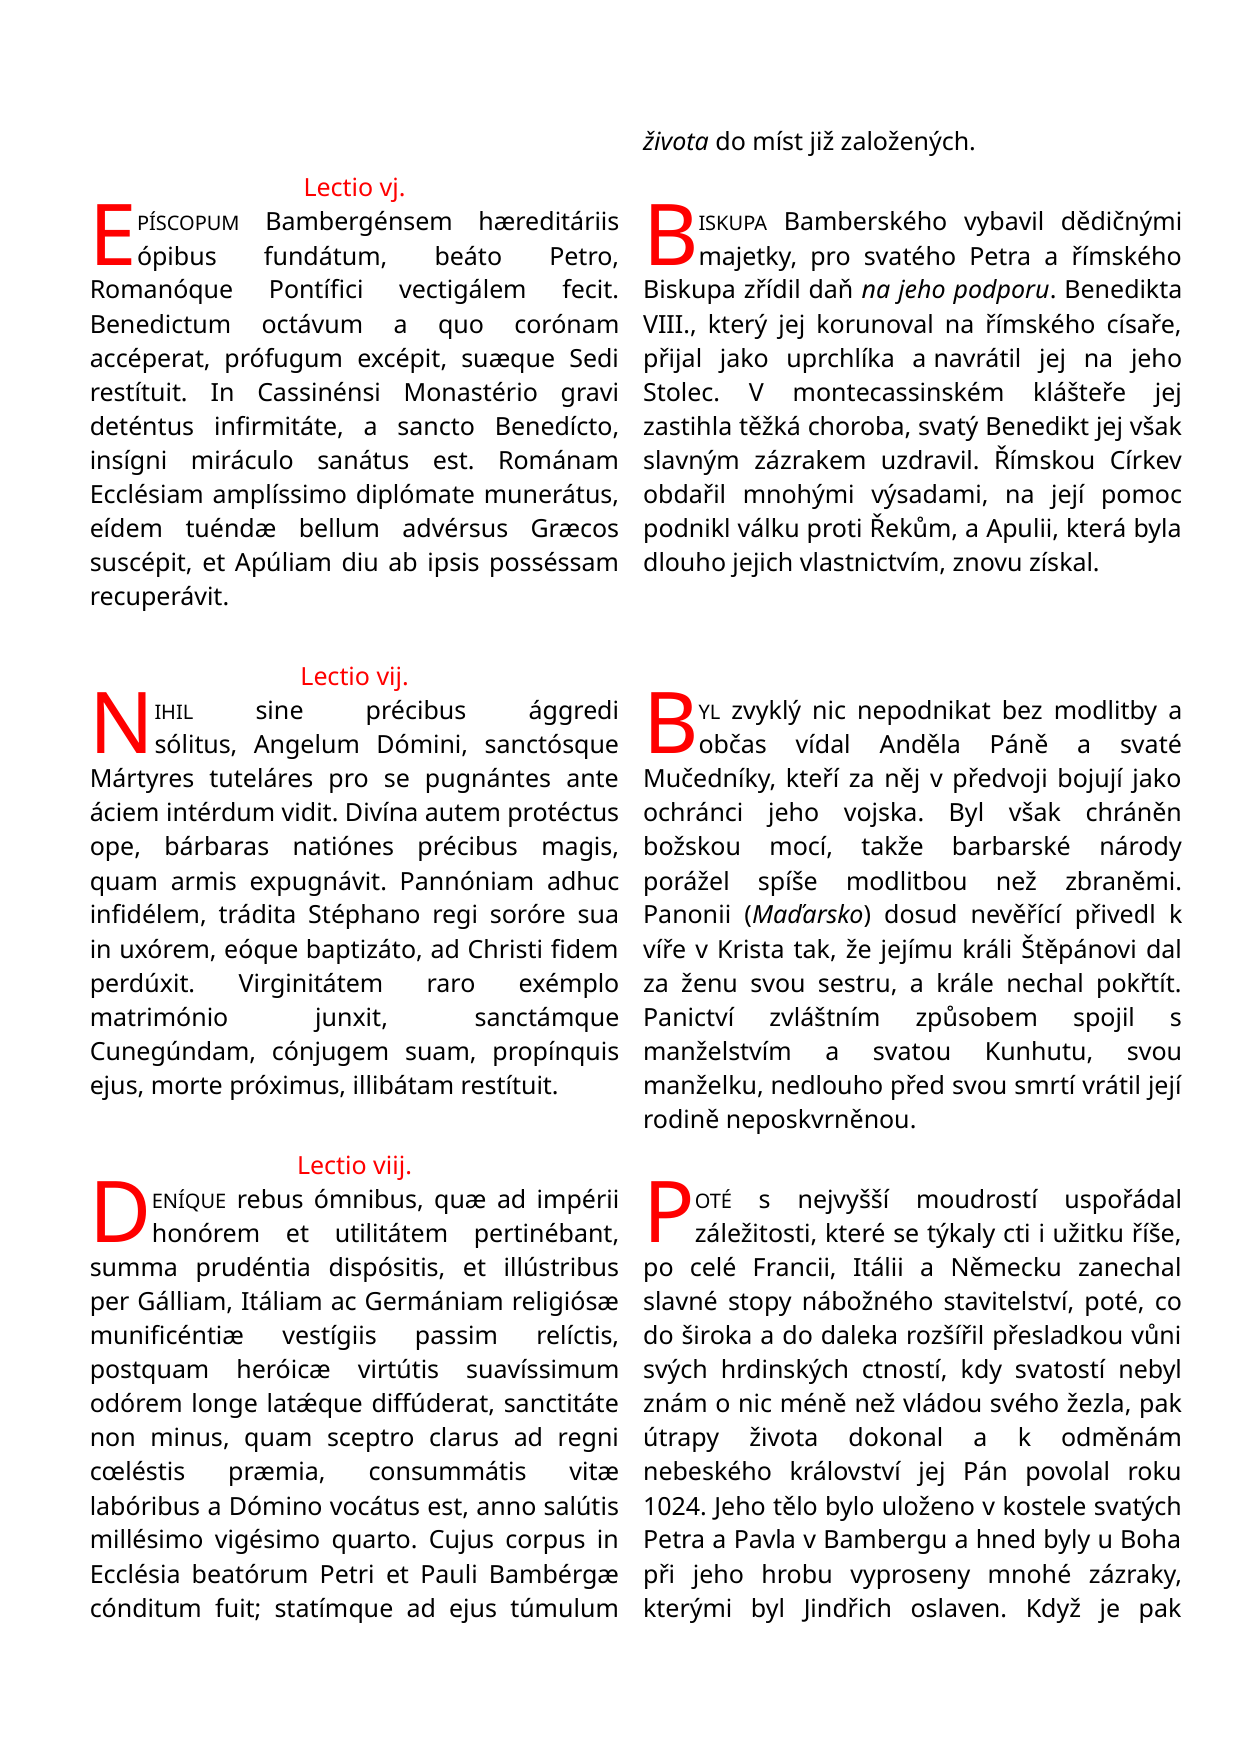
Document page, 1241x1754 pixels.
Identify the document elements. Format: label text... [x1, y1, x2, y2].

table_cell života do míst již založených. [631, 118, 1194, 164]
table_cell Lectio vij. Nihil sine précibus ággredi sólitus‚ Angelum Dómini, sanctósque Mártyres tuteláres pro se pugnántes ante áciem intérdum vidit. Divína autem protéctus ope, bárbaras natiónes précibus magis, quam armis expugnávit. Pannóniam adhuc infidélem, trádita Stéphano regi soróre sua in uxórem, eóque baptizáto, ad Christi fidem perdúxit. Virginitátem raro exémplo matrimónio junxit, sanctámque Cunegúndam, cónjugem suam, propínquis ejus, morte próximus, illibátam restítuit. [78, 653, 631, 1142]
table_cell Biskupa Bamberského vybavil dědičnými majetky, pro svatého Petra a římského Biskupa zřídil daň na jeho podporu. Benedikta VIII., který jej korunoval na římského císaře, přijal jako uprchlíka a navrátil jej na jeho Stolec. V montecassinském klášteře jej zastihla těžká choroba, svatý Benedikt jej však slavným zázrakem uzdravil. Římskou Církev obdařil mnohými výsadami, na její pomoc podnikl válku proti Řekům, a Apulii, která byla dlouho jejich vlastnictvím, znovu získal. [631, 164, 1194, 653]
table_cell Poté s nejvyšší moudrostí uspořádal záležitosti, které se týkaly cti i užitku říše, po celé Francii, Itálii a Německu zanechal slavné stopy nábožného stavitelství, poté, co do široka a do daleka rozšířil přesladkou vůni svých hrdinských ctností, kdy svatostí nebyl znám o nic méně než vládou svého žezla, pak útrapy života dokonal a k odměnám nebeského království jej Pán povolal roku 1024. Jeho tělo bylo uloženo v kostele svatých Petra a Pavla v Bambergu a hned byly u Boha při jeho hrobu vyproseny mnohé zázraky, kterými byl Jindřich oslaven. Když je pak [631, 1142, 1194, 1630]
table_cell Byl zvyklý nic nepodnikat bez modlitby a občas vídal Anděla Páně a svaté Mučedníky, kteří za něj v předvoji bojují jako ochránci jeho vojska. Byl však chráněn božskou mocí, takže barbarské národy porážel spíše modlitbou než zbraněmi. Panonii (Maďarsko) dosud nevěřící přivedl k víře v Krista tak, že jejímu králi Štěpánovi dal za ženu svou sestru, a krále nechal pokřtít. Panictví zvláštním způsobem spojil s manželstvím a svatou Kunhutu, svou manželku, nedlouho před svou smrtí vrátil její rodině neposkvrněnou. [631, 653, 1194, 1142]
table_cell [78, 118, 631, 164]
table_cell Lectio vj. Epíscopum Bambergénsem hæreditáriis ópibus fundátum, beáto Petro, Romanóque Pontífici vectigálem fecit. Benedictum octávum a quo corónam accéperat‚ prófugum excépit, suæque Sedi restítuit. In Cassinénsi Monastério gravi deténtus infirmitáte, a sancto Benedícto, insígni miráculo sanátus est. Románam Ecclésiam amplíssimo diplómate munerátus, eídem tuéndæ bellum advérsus Græcos suscépit, et Apúliam diu ab ipsis posséssam recuperávit. [78, 164, 631, 653]
table_cell Lectio viij. Deníque rebus ómnibus, quæ ad impérii honórem et utilitátem pertinébant, summa prudéntia dispósitis, et illústribus per Gálliam, Itáliam ac Germániam religiósæ munificéntiæ vestígiis passim relíctis, postquam heróicæ virtútis suavíssimum odórem longe latǽque diffúderat, sanctitáte non minus, quam sceptro clarus ad regni cœléstis præmia, consummátis vitæ labóribus a Dómino vocátus est, anno salútis millésimo vigésimo quarto. Cujus corpus in Ecclésia beatórum Petri et Pauli Bambérgæ cónditum fuit; statímque ad ejus túmulum [78, 1142, 631, 1630]
